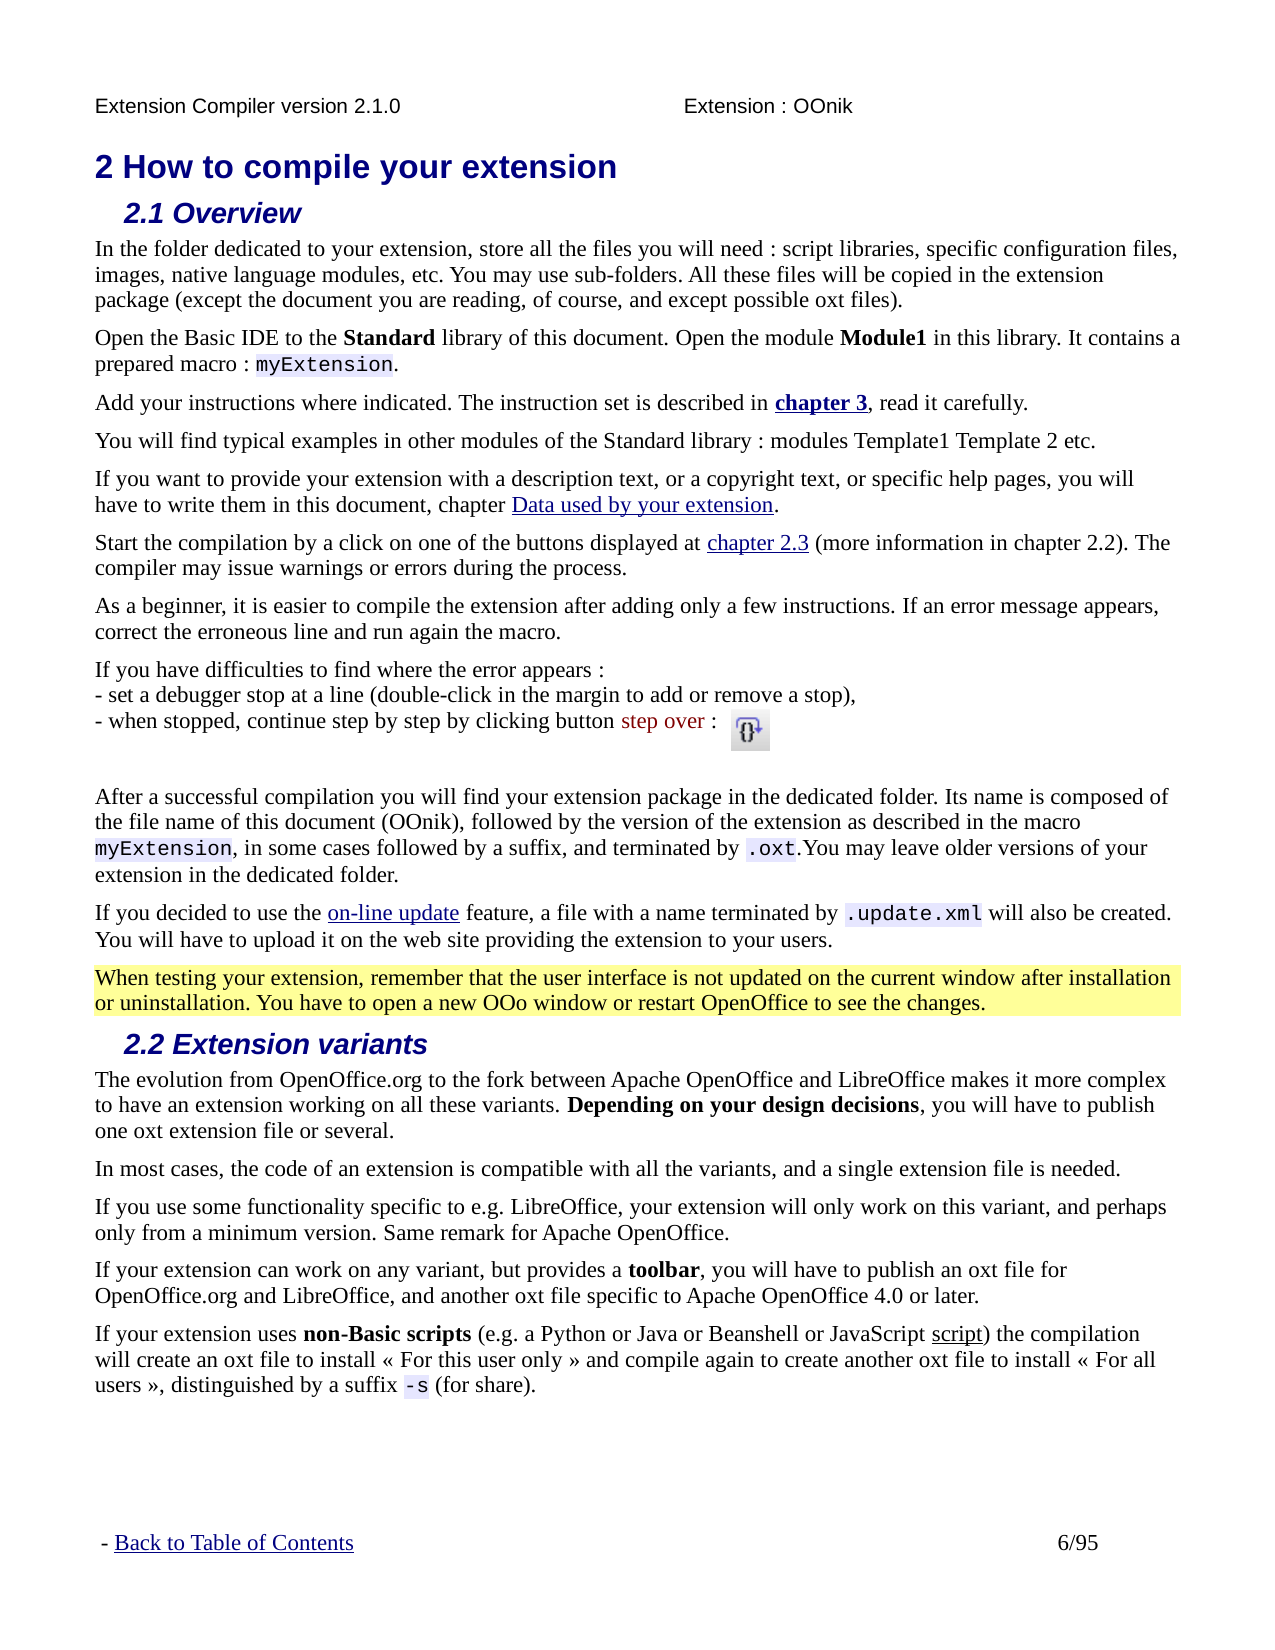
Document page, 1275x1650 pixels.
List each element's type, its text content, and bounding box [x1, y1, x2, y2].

text The evolution from OpenOffice.org to the fork between Apache OpenOffice and LibreOffice makes it more complex to have an extension working on all these variants. Depending on your design decisions, you will have to publish one oxt extension file or several. [94, 1067, 1181, 1143]
subtitle How to compile your extension [94, 147, 1181, 185]
text You will find typical examples in other modules of the Standard library : modules Template1 Template 2 etc. [94, 428, 1181, 453]
text If you have difficulties to find where the error appears : - set a debugger stop at a line (double-click in the margin to add or remove a stop), - when stopped, continue step by step by clicking button step over : [94, 657, 1181, 733]
text If your extension uses non-Basic scripts (e.g. a Python or Java or Beanshell or JavaScript script) the compilation will create an oxt file to install « For this user only » and compile again to create another oxt file to install « For all users », distinguished by a suffix -s (for share). [94, 1321, 1181, 1399]
text Open the Basic IDE to the Standard library of this document. Open the module Module1 in this library. It contains a prepared macro : myExtension. [94, 325, 1181, 377]
text In most cases, the code of an extension is compatible with all the variants, and a single extension file is needed. [94, 1156, 1181, 1181]
text Start the compilation by a click on one of the buttons displayed at chapter 2.3 (more information in chapter 2.2). The compiler may issue warnings or errors during the process. [94, 529, 1181, 581]
text Add your instructions where indicated. The instruction set is described in chapter 3, read it carefully. [94, 390, 1181, 416]
text If you decided to use the on-line update feature, a file with a name terminated by .update.xml will also be created. You will have to upload it on the web site providing the extension to your users. [94, 900, 1181, 952]
subtitle Overview [124, 197, 1181, 230]
text If you want to provide your extension with a description text, or a copyright text, or specific help pages, you will have to write them in this document, chapter Data used by your extension. [94, 466, 1181, 517]
text In the folder dedicated to your extension, store all the files you will need : script libraries, specific configuration files, images, native language modules, etc. You may use sub-folders. All these files will be copied in the extension package (except the document you are reading, of course, and except possible oxt files). [94, 236, 1181, 312]
picture [731, 709, 770, 751]
text After a successful compilation you will find your extension package in the dedicated folder. Its name is composed of the file name of this document (OOnik), followed by the version of the extension as described in the macro myExtension, in some cases followed by a suffix, and terminated by .oxt.You may leave older versions of your extension in the dedicated folder. [94, 784, 1181, 887]
subtitle Extension variants [124, 1028, 1181, 1061]
text When testing your extension, remember that the user interface is not updated on the current window after installation or uninstallation. You have to open a new OOo window or restart OpenOffice to see the changes. [94, 965, 1181, 1016]
text If you use some functionality specific to e.g. LibreOffice, your extension will only work on this variant, and perhaps only from a minimum version. Same remark for Apache OpenOffice. [94, 1194, 1181, 1245]
text If your extension can work on any variant, but provides a toolbar, you will have to publish an oxt file for OpenOffice.org and LibreOffice, and another oxt file specific to Apache OpenOffice 4.0 or later. [94, 1257, 1181, 1308]
text As a beginner, it is easier to compile the extension after adding only a few instructions. If an error message appears, correct the erroneous line and run again the macro. [94, 593, 1181, 644]
